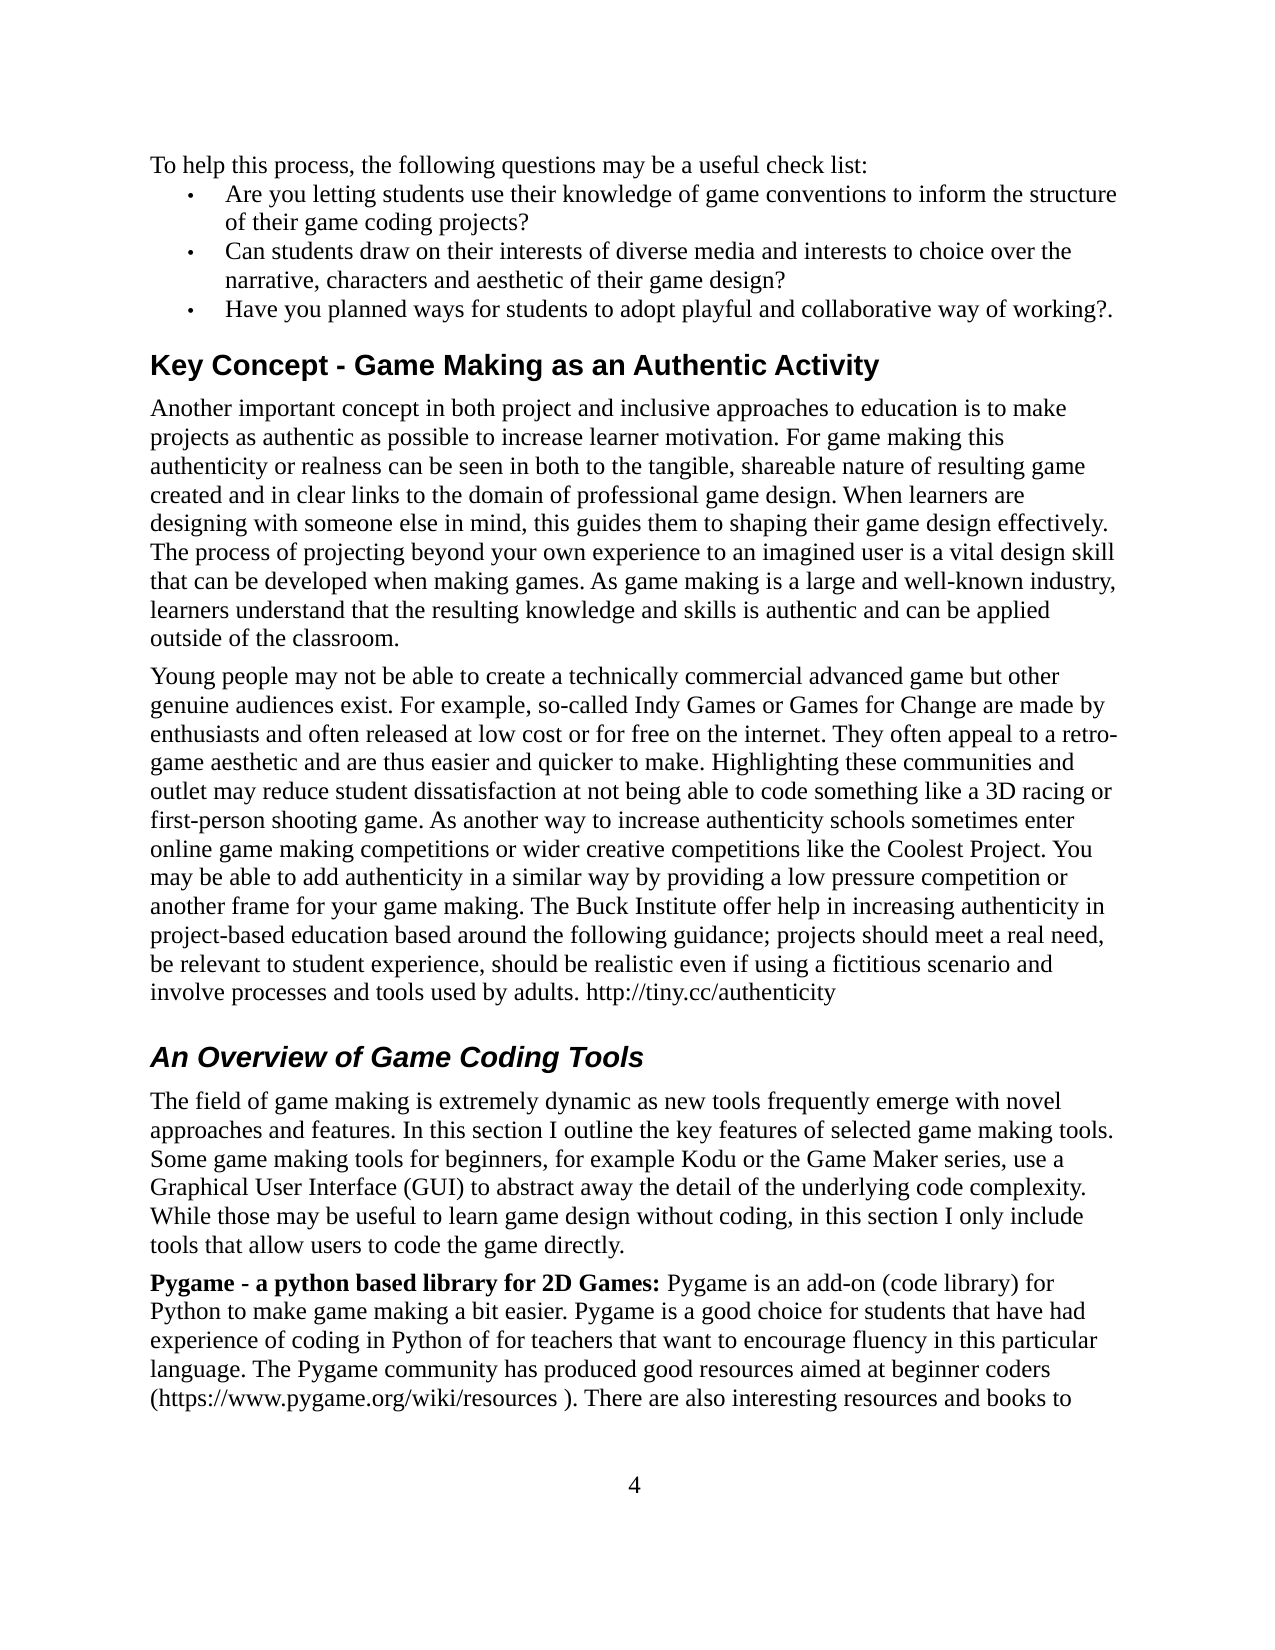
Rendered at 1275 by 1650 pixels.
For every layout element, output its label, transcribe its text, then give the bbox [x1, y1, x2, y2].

subtitle Key Concept - Game Making as an Authentic Activity [150, 347, 1125, 381]
text To help this process, the following questions may be a useful check list: [150, 150, 1125, 179]
subtitle An Overview of Game Coding Tools [150, 1040, 1125, 1074]
text Young people may not be able to create a technically commercial advanced game but other genuine audiences exist. For example, so-called Indy Games or Games for Change are made by enthusiasts and often released at low cost or for free on the internet. They often appeal to a retro-game aesthetic and are thus easier and quicker to make. Highlighting these communities and outlet may reduce student dissatisfaction at not being able to code something like a 3D racing or first-person shooting game. As another way to increase authenticity schools sometimes enter online game making competitions or wider creative competitions like the Coolest Project. You may be able to add authenticity in a similar way by providing a low pressure competition or another frame for your game making. The Buck Institute offer help in increasing authenticity in project-based education based around the following guidance; projects should meet a real need, be relevant to student experience, should be realistic even if using a fictitious scenario and involve processes and tools used by adults. http://tiny.cc/authenticity [150, 661, 1125, 1006]
list Can students draw on their interests of diverse media and interests to choice over the narrative, characters and aesthetic of their game design? [187, 236, 1125, 294]
list Have you planned ways for students to adopt playful and collaborative way of working?. [187, 294, 1125, 322]
text The field of game making is extremely dynamic as new tools frequently emerge with novel approaches and features. In this section I outline the key features of selected game making tools. Some game making tools for beginners, for example Kodu or the Game Maker series, use a Graphical User Interface (GUI) to abstract away the detail of the underlying code complexity. While those may be useful to learn game design without coding, in this section I only include tools that allow users to code the game directly. [150, 1086, 1125, 1259]
text Another important concept in both project and inclusive approaches to education is to make projects as authentic as possible to increase learner motivation. For game making this authenticity or realness can be seen in both to the tangible, shareable nature of resulting game created and in clear links to the domain of professional game design. When learners are designing with someone else in mind, this guides them to shaping their game design effectively. The process of projecting beyond your own experience to an imagined user is a vital design skill that can be developed when making games. As game making is a large and well-known industry, learners understand that the resulting knowledge and skills is authentic and can be applied outside of the classroom. [150, 393, 1125, 652]
text Pygame - a python based library for 2D Games: Pygame is an add-on (code library) for Python to make game making a bit easier. Pygame is a good choice for students that have had experience of coding in Python of for teachers that want to encourage fluency in this particular language. The Pygame community has produced good resources aimed at beginner coders (https://www.pygame.org/wiki/resources ). There are also interesting resources and books to [150, 1268, 1125, 1411]
list Are you letting students use their knowledge of game conventions to inform the structure of their game coding projects? [187, 179, 1125, 236]
